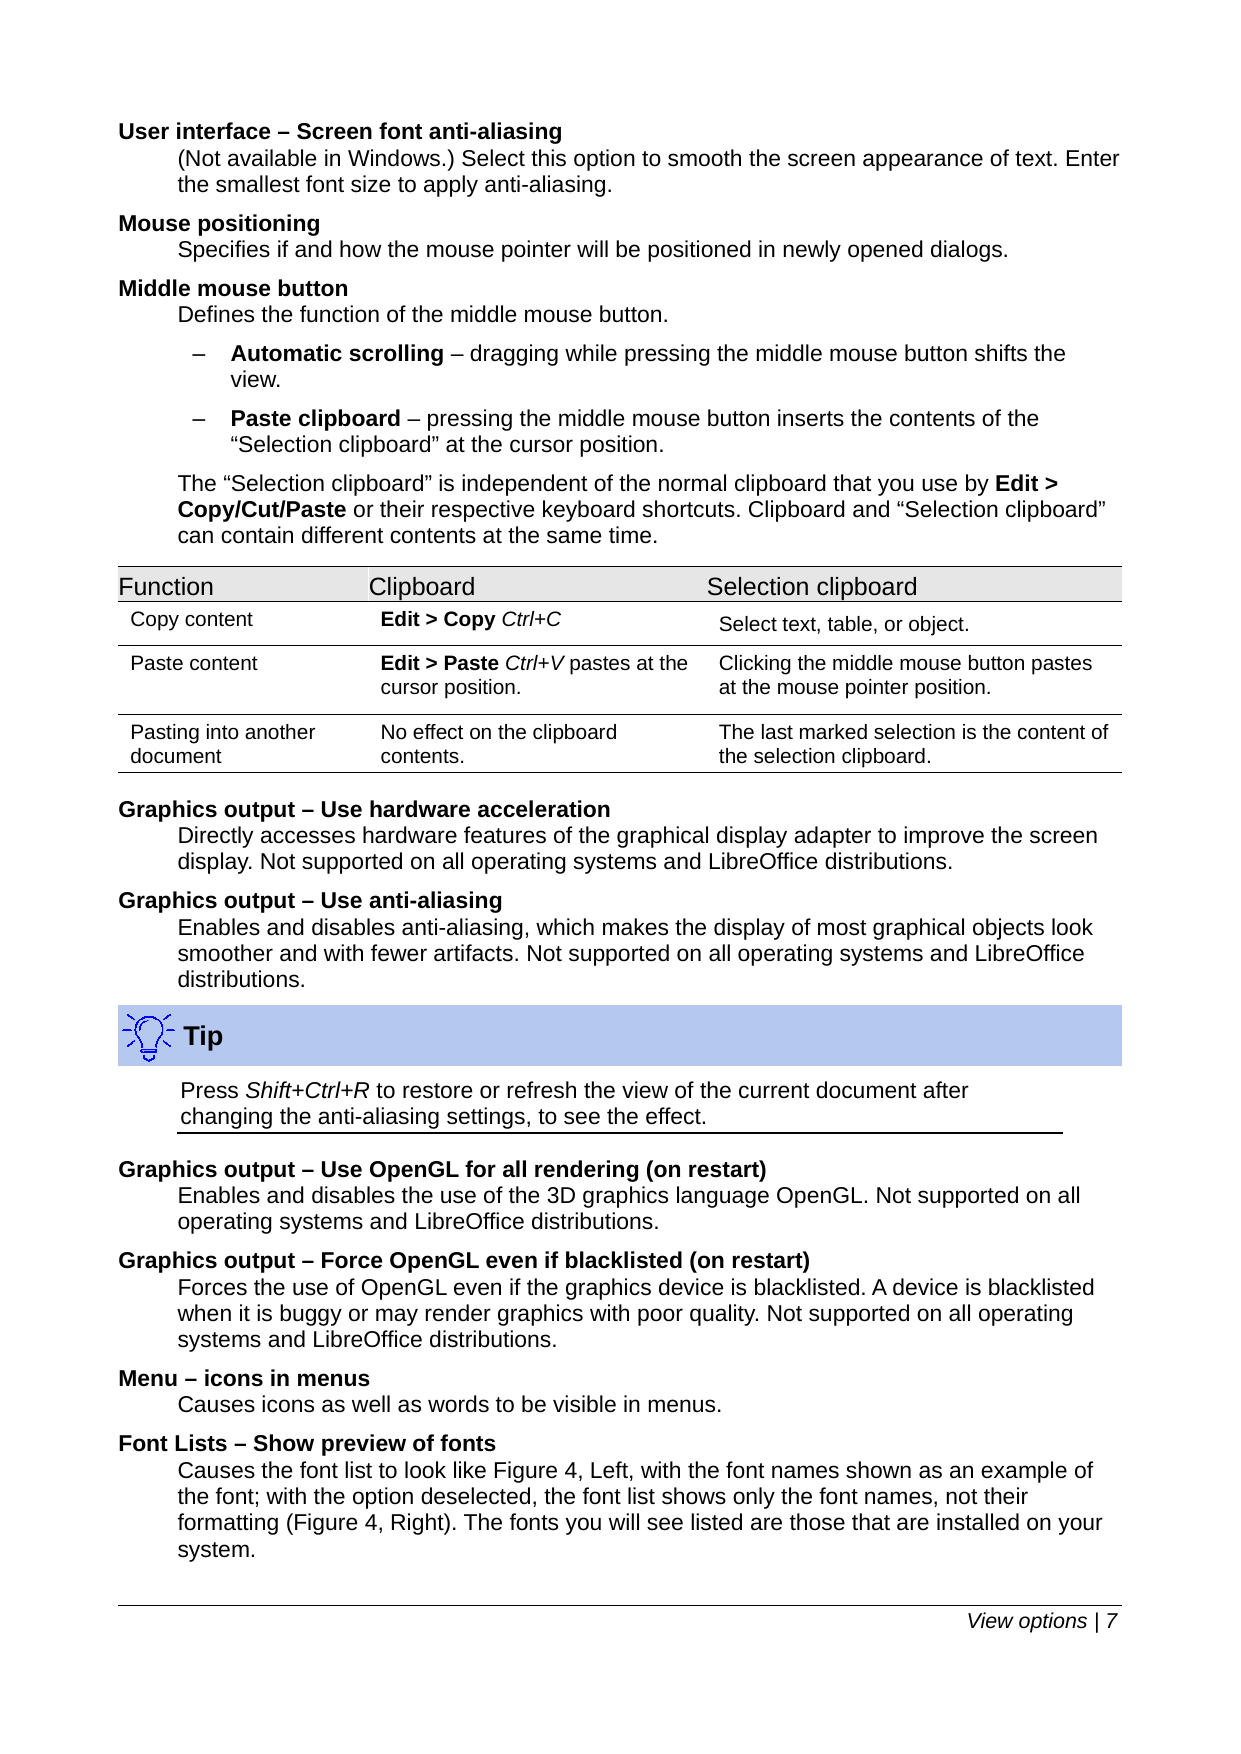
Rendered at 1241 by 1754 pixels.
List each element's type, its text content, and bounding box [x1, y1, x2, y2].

table_cell Edit > Paste Ctrl+V pastes at the cursor position. [369, 646, 707, 713]
text Causes the font list to look like Figure 4, Left, with the font names shown as an example of the font; with the option deselected, the font list shows only the font names, not their formatting (Figure 4, Right). The fonts you will see listed are those that are installed on your system. [177, 1457, 1122, 1562]
text Enables and disables the use of the 3D graphics language OpenGL. Not supported on all operating systems and LibreOffice distributions. [177, 1182, 1122, 1235]
text Graphics output – Use hardware acceleration [118, 796, 1122, 822]
table_cell No effect on the clipboard contents. [369, 715, 707, 772]
table_header Clipboard [369, 567, 707, 601]
table_header Selection clipboard [707, 567, 1122, 601]
table_cell Edit > Copy Ctrl+C [369, 602, 707, 645]
table_header Function [118, 567, 368, 601]
text Press Shift+Ctrl+R to restore or refresh the view of the current document after changing the anti-aliasing settings, to see the effect. [177, 1074, 1063, 1132]
text Middle mouse button [118, 275, 1122, 301]
text Forces the use of OpenGL even if the graphics device is blacklisted. A device is blacklisted when it is buggy or may render graphics with poor quality. Not supported on all operating systems and LibreOffice distributions. [177, 1273, 1122, 1353]
subtitle Tip [118, 1005, 1122, 1066]
text Mouse positioning [118, 210, 1122, 236]
text Graphics output – Use anti-aliasing [118, 887, 1122, 913]
text The “Selection clipboard” is independent of the normal clipboard that you use by Edit > Copy/Cut/Paste or their respective keyboard shortcuts. Clipboard and “Selection clipboard” can contain different contents at the same time. [177, 469, 1122, 548]
text Graphics output – Use OpenGL for all rendering (on restart) [118, 1156, 1122, 1182]
text Menu – icons in menus [118, 1365, 1122, 1391]
text (Not available in Windows.) Select this option to smooth the screen appearance of text. Enter the smallest font size to apply anti-aliasing. [177, 144, 1122, 197]
table_cell The last marked selection is the content of the selection clipboard. [707, 715, 1122, 772]
list Automatic scrolling – dragging while pressing the middle mouse button shifts the view. [192, 340, 1122, 393]
list Paste clipboard – pressing the middle mouse button inserts the contents of the “Selection clipboard” at the cursor position. [192, 405, 1122, 457]
text Causes icons as well as words to be visible in menus. [177, 1391, 1122, 1418]
table_cell Select text, table, or object. [707, 602, 1122, 645]
text Graphics output – Force OpenGL even if blacklisted (on restart) [118, 1247, 1122, 1273]
table_cell Pasting into another document [118, 715, 368, 772]
picture [119, 1006, 179, 1066]
text User interface – Screen font anti-aliasing [118, 118, 1122, 144]
text Font Lists – Show preview of fonts [118, 1430, 1122, 1457]
text Specifies if and how the mouse pointer will be positioned in newly opened dialogs. [177, 236, 1122, 262]
text Defines the function of the middle mouse button. [177, 301, 1122, 328]
table_cell Clicking the middle mouse button pastes at the mouse pointer position. [707, 646, 1122, 713]
text Enables and disables anti-aliasing, which makes the display of most graphical objects look smoother and with fewer artifacts. Not supported on all operating systems and LibreOffice distributions. [177, 913, 1122, 993]
table_cell Paste content [118, 646, 368, 713]
text Directly accesses hardware features of the graphical display adapter to improve the screen display. Not supported on all operating systems and LibreOffice distributions. [177, 822, 1122, 875]
table_cell Copy content [118, 602, 368, 645]
